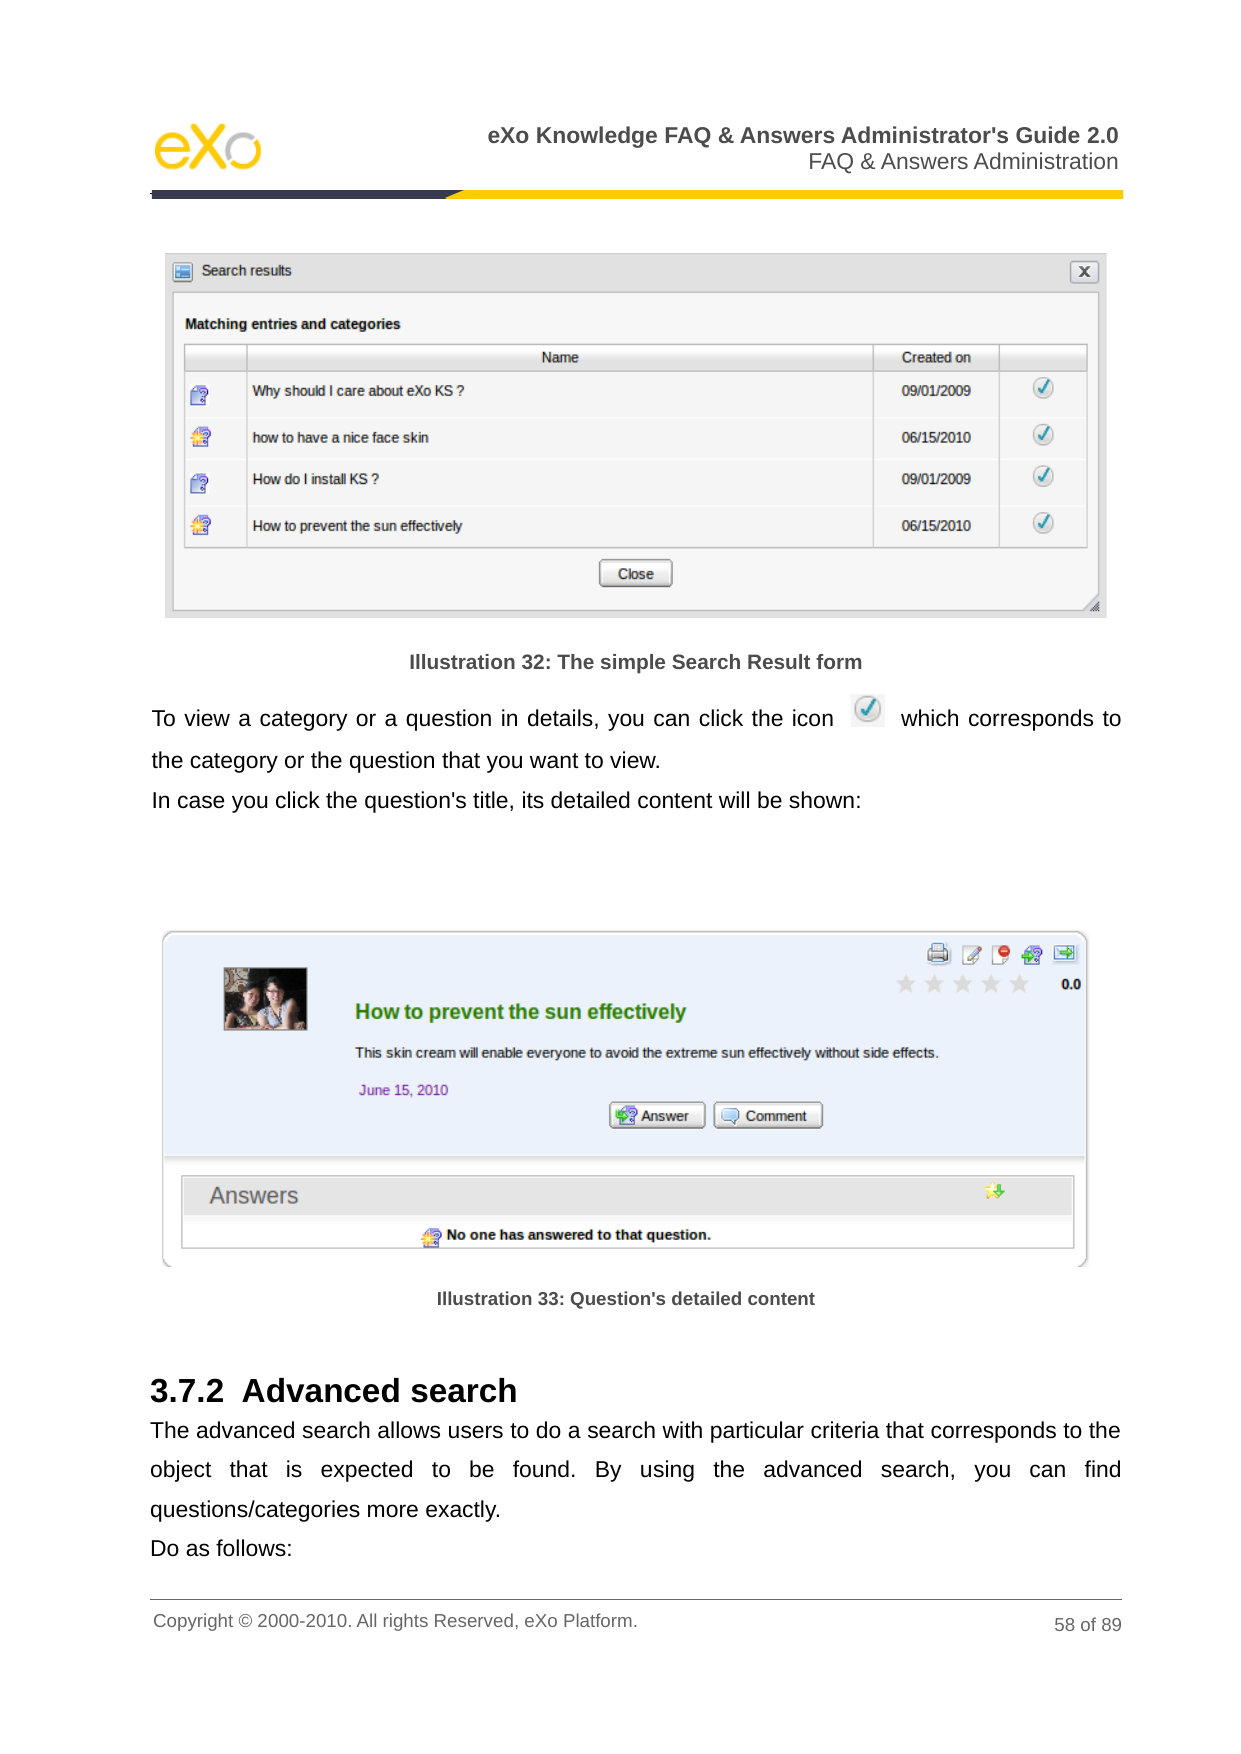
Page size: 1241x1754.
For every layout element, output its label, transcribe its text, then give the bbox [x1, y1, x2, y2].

picture [155, 123, 262, 170]
picture [151, 190, 1124, 199]
picture [162, 930, 1090, 1267]
list In case you click the question's title, its detailed content will be shown: [114, 787, 1122, 813]
text The advanced search allows users to do a search with particular criteria that corresponds to the object that is expected to be found. By using the advanced search, you can find questions/categories more exactly. [150, 1417, 1122, 1522]
list To view a category or a question in details, you can click the icon which corresponds to the category or the question that you want to view. [114, 223, 1122, 774]
text Do as follows: [150, 1535, 1122, 1561]
text Illustration 33: Question's detailed content [162, 1267, 1089, 1310]
list Illustration 32: The simple Search Result form [156, 302, 1116, 673]
subtitle Advanced search [150, 1371, 1122, 1409]
picture [850, 694, 886, 727]
picture [165, 253, 1107, 618]
